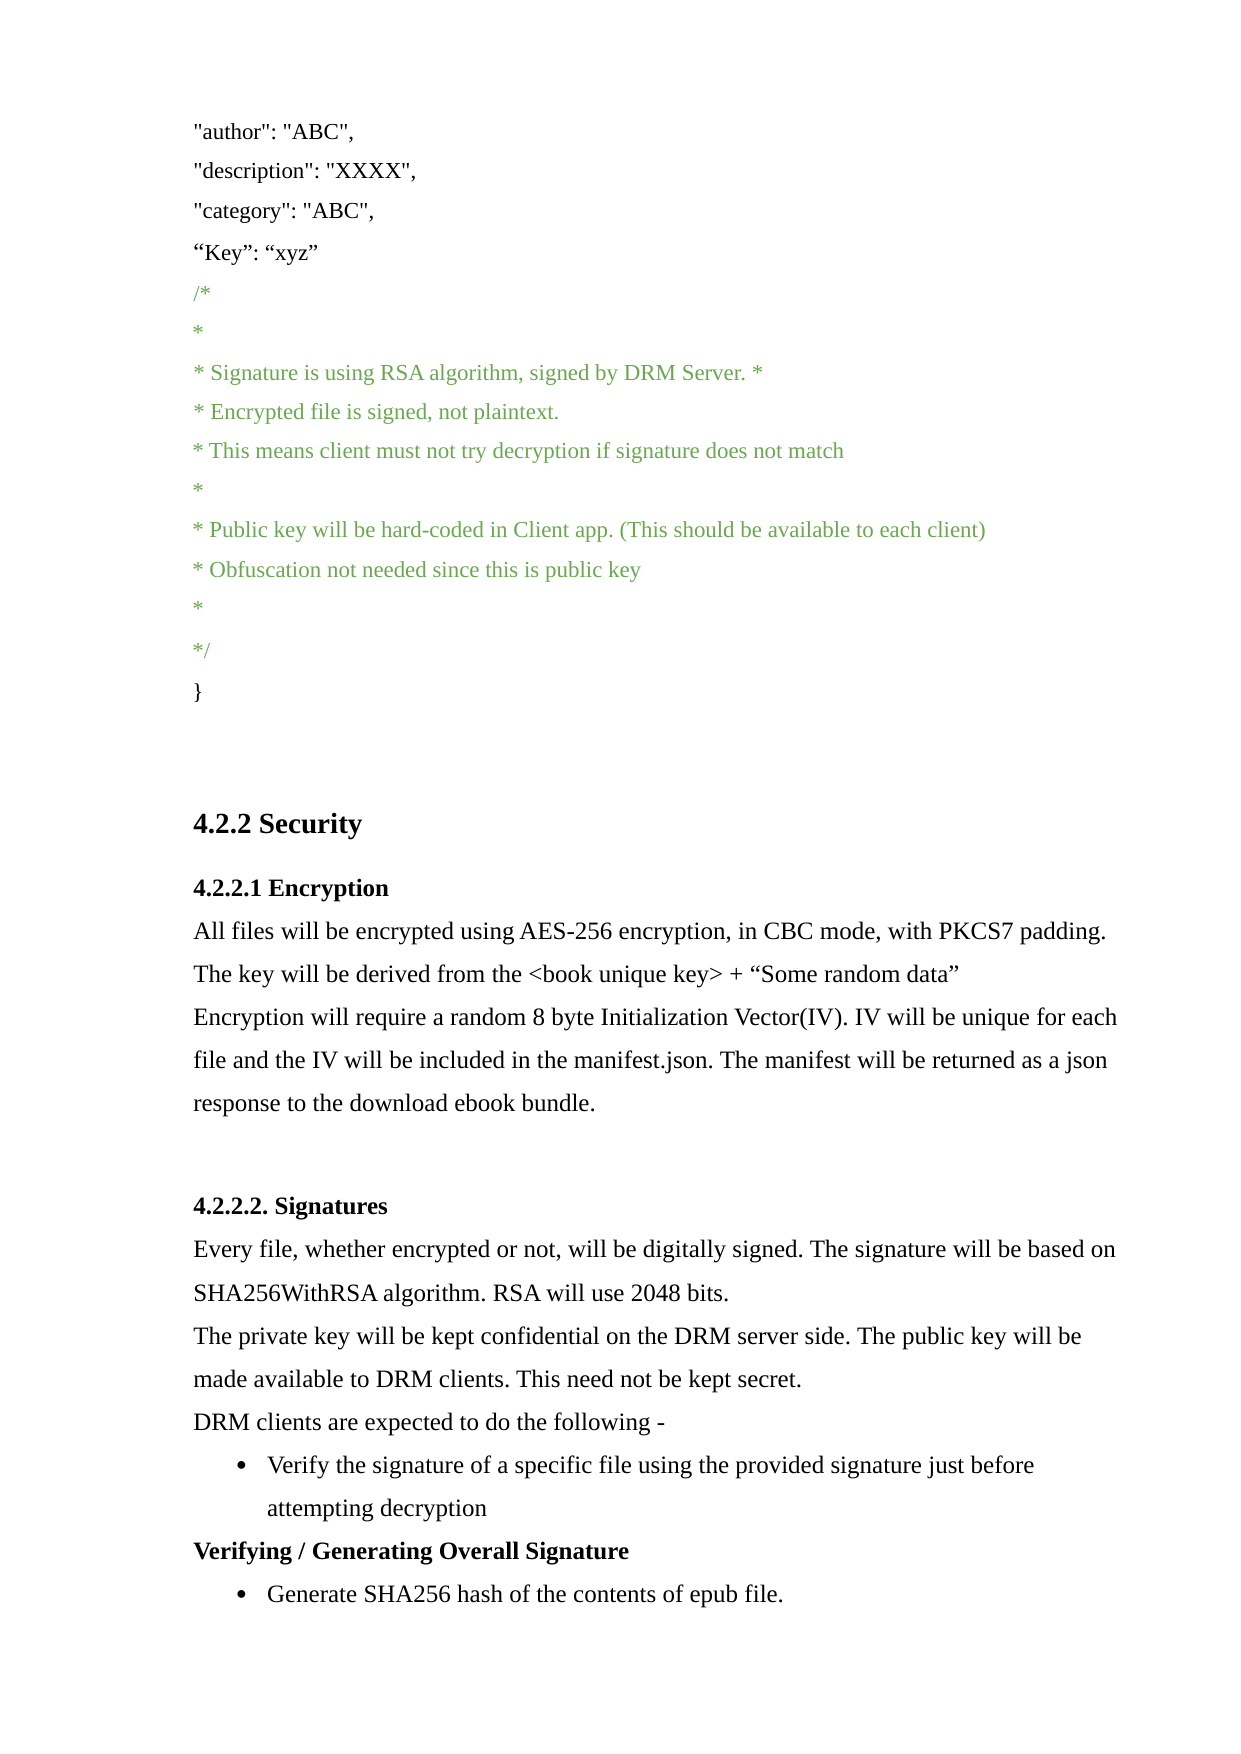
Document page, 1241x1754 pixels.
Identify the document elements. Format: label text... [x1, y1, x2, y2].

text /* [118, 280, 1122, 306]
text DRM clients are expected to do the following - [193, 1407, 1122, 1436]
text * [118, 477, 1122, 503]
text * This means client must not try decryption if signature does not match [118, 438, 1122, 464]
text All files will be encrypted using AES-256 encryption, in CBC mode, with PKCS7 padding. The key will be derived from the <book unique key> + “Some random data” [193, 916, 1122, 988]
text “Key”: “xyz” [193, 237, 1122, 265]
subtitle 4.2.2 Security [193, 806, 1122, 839]
list Verify the signature of a specific file using the provided signature just before attempting decryption [237, 1450, 1122, 1522]
text Verifying / Generating Overall Signature [193, 1536, 1122, 1565]
subtitle 4.2.2.2. Signatures [193, 1191, 1122, 1220]
text "author": "ABC", [193, 118, 1122, 144]
text */ [118, 635, 1122, 664]
text "category": "ABC", [193, 197, 1122, 223]
list Generate SHA256 hash of the contents of epub file. [237, 1579, 1122, 1608]
text * Obfuscation not needed since this is public key [118, 556, 1122, 582]
text "description": "XXXX", [193, 158, 1122, 184]
text The private key will be kept confidential on the DRM server side. The public key will be made available to DRM clients. This need not be kept secret. [193, 1321, 1122, 1393]
text } [118, 678, 1122, 704]
text * [118, 319, 1122, 346]
text * [118, 596, 1122, 622]
subtitle 4.2.2.1 Encryption [193, 873, 1122, 902]
text Every file, whether encrypted or not, will be digitally signed. The signature will be based on SHA256WithRSA algorithm. RSA will use 2048 bits. [193, 1234, 1122, 1306]
text * Encrypted file is signed, not plaintext. [118, 398, 1122, 424]
text * Signature is using RSA algorithm, signed by DRM Server. * [118, 359, 1122, 385]
text Encryption will require a random 8 byte Initialization Vector(IV). IV will be unique for each file and the IV will be included in the manifest.json. The manifest will be returned as a json response to the download ebook bundle. [193, 1002, 1122, 1117]
text * Public key will be hard-coded in Client app. (This should be available to each client) [118, 517, 1122, 543]
